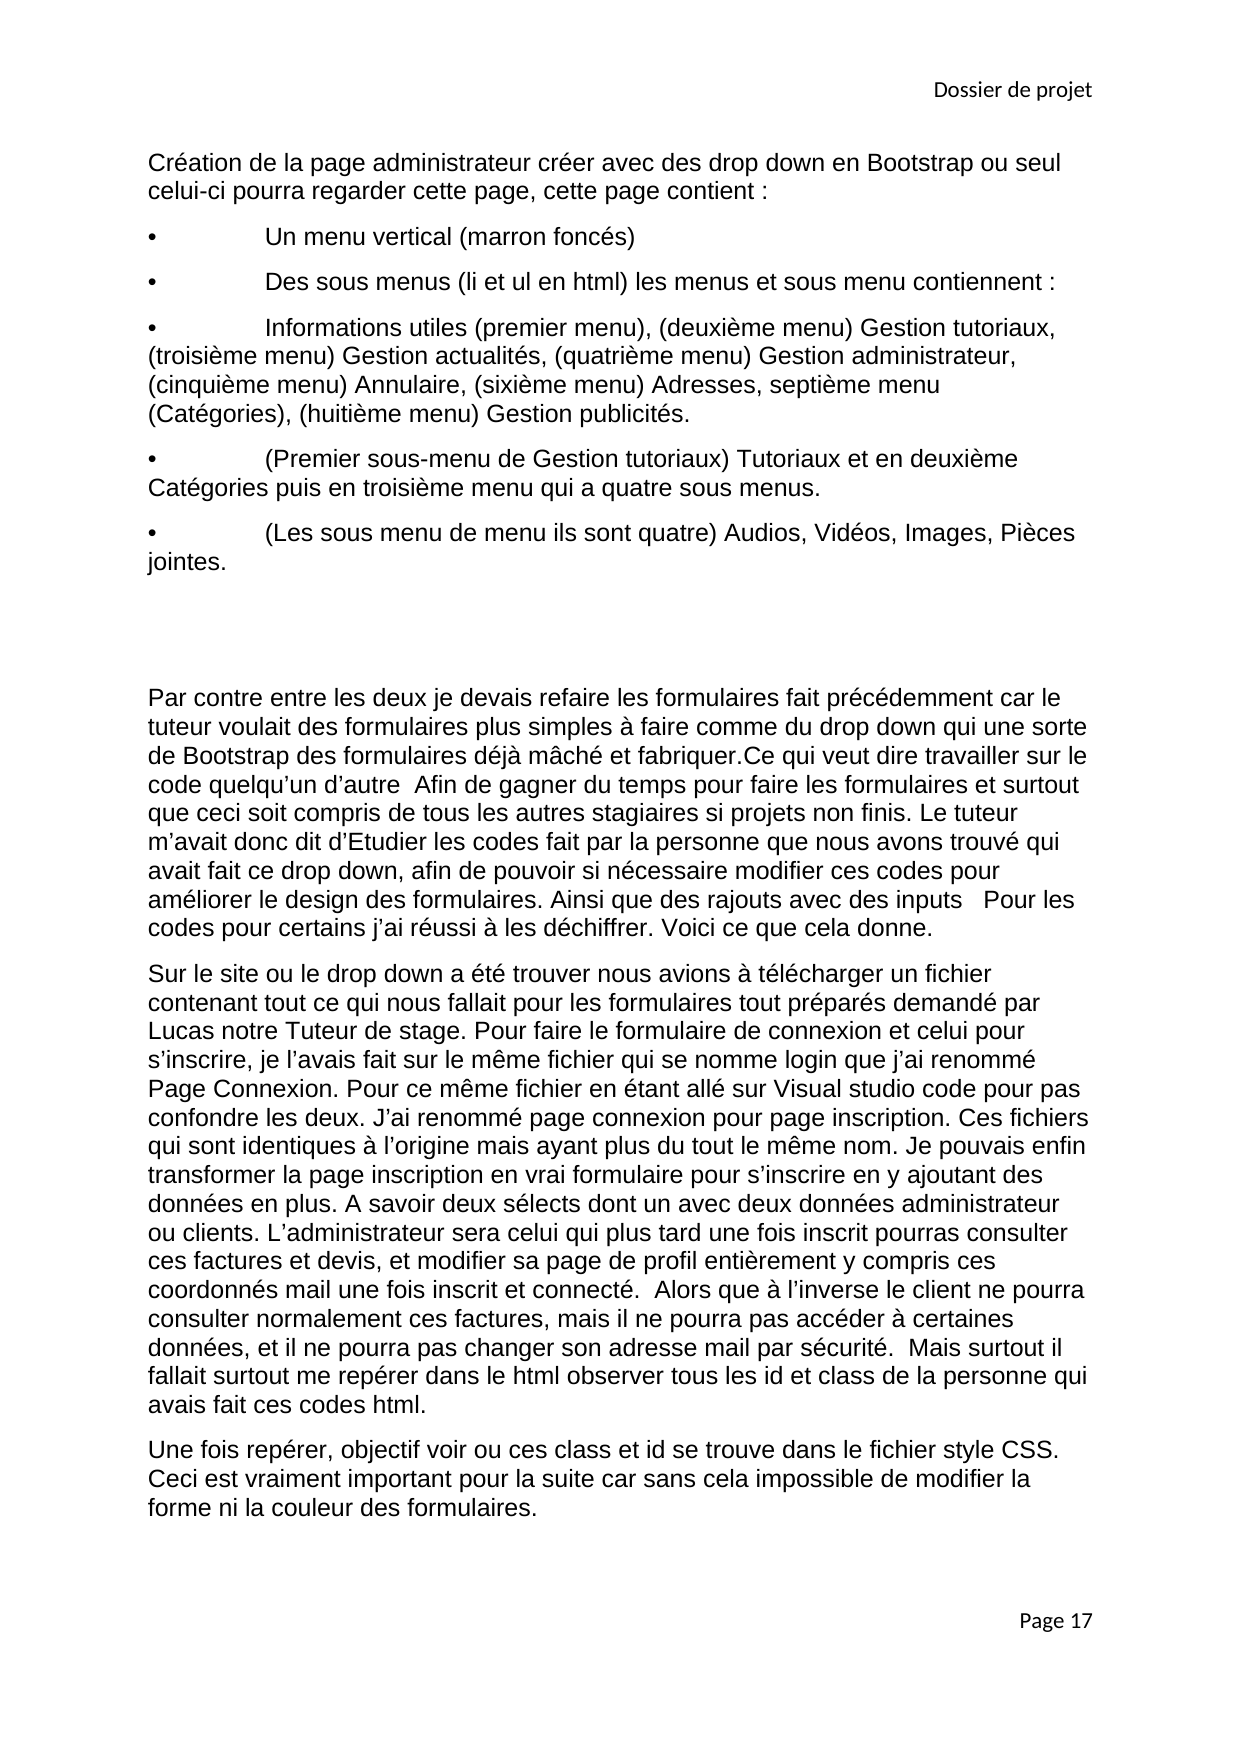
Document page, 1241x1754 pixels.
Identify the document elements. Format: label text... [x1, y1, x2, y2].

text • Des sous menus (li et ul en html) les menus et sous menu contiennent : [148, 267, 1093, 296]
text Une fois repérer, objectif voir ou ces class et id se trouve dans le fichier style CSS. Ceci est vraiment important pour la suite car sans cela impossible de modifier la forme ni la couleur des formulaires. [148, 1436, 1093, 1522]
text • Informations utiles (premier menu), (deuxième menu) Gestion tutoriaux, (troisième menu) Gestion actualités, (quatrième menu) Gestion administrateur, (cinquième menu) Annulaire, (sixième menu) Adresses, septième menu (Catégories), (huitième menu) Gestion publicités. [148, 313, 1093, 428]
text Création de la page administrateur créer avec des drop down en Bootstrap ou seul celui-ci pourra regarder cette page, cette page contient : [148, 148, 1093, 205]
text • Un menu vertical (marron foncés) [148, 222, 1093, 251]
text • (Les sous menu de menu ils sont quatre) Audios, Vidéos, Images, Pièces jointes. [148, 518, 1093, 576]
text • (Premier sous-menu de Gestion tutoriaux) Tutoriaux et en deuxième Catégories puis en troisième menu qui a quatre sous menus. [148, 444, 1093, 502]
text Sur le site ou le drop down a été trouver nous avions à télécharger un fichier contenant tout ce qui nous fallait pour les formulaires tout préparés demandé par Lucas notre Tuteur de stage. Pour faire le formulaire de connexion et celui pour s’inscrire, je l’avais fait sur le même fichier qui se nomme login que j’ai renommé Page Connexion. Pour ce même fichier en étant allé sur Visual studio code pour pas confondre les deux. J’ai renommé page connexion pour page inscription. Ces fichiers qui sont identiques à l’origine mais ayant plus du tout le même nom. Je pouvais enfin transformer la page inscription en vrai formulaire pour s’inscrire en y ajoutant des données en plus. A savoir deux sélects dont un avec deux données administrateur ou clients. L’administrateur sera celui qui plus tard une fois inscrit pourras consulter ces factures et devis, et modifier sa page de profil entièrement y compris ces coordonnés mail une fois inscrit et connecté. Alors que à l’inverse le client ne pourra consulter normalement ces factures, mais il ne pourra pas accéder à certaines données, et il ne pourra pas changer son adresse mail par sécurité. Mais surtout il fallait surtout me repérer dans le html observer tous les id et class de la personne qui avais fait ces codes html. [148, 959, 1093, 1419]
text Par contre entre les deux je devais refaire les formulaires fait précédemment car le tuteur voulait des formulaires plus simples à faire comme du drop down qui une sorte de Bootstrap des formulaires déjà mâché et fabriquer.Ce qui veut dire travailler sur le code quelqu’un d’autre Afin de gagner du temps pour faire les formulaires et surtout que ceci soit compris de tous les autres stagiaires si projets non finis. Le tuteur m’avait donc dit d’Etudier les codes fait par la personne que nous avons trouvé qui avait fait ce drop down, afin de pouvoir si nécessaire modifier ces codes pour améliorer le design des formulaires. Ainsi que des rajouts avec des inputs Pour les codes pour certains j’ai réussi à les déchiffrer. Voici ce que cela donne. [148, 683, 1093, 942]
